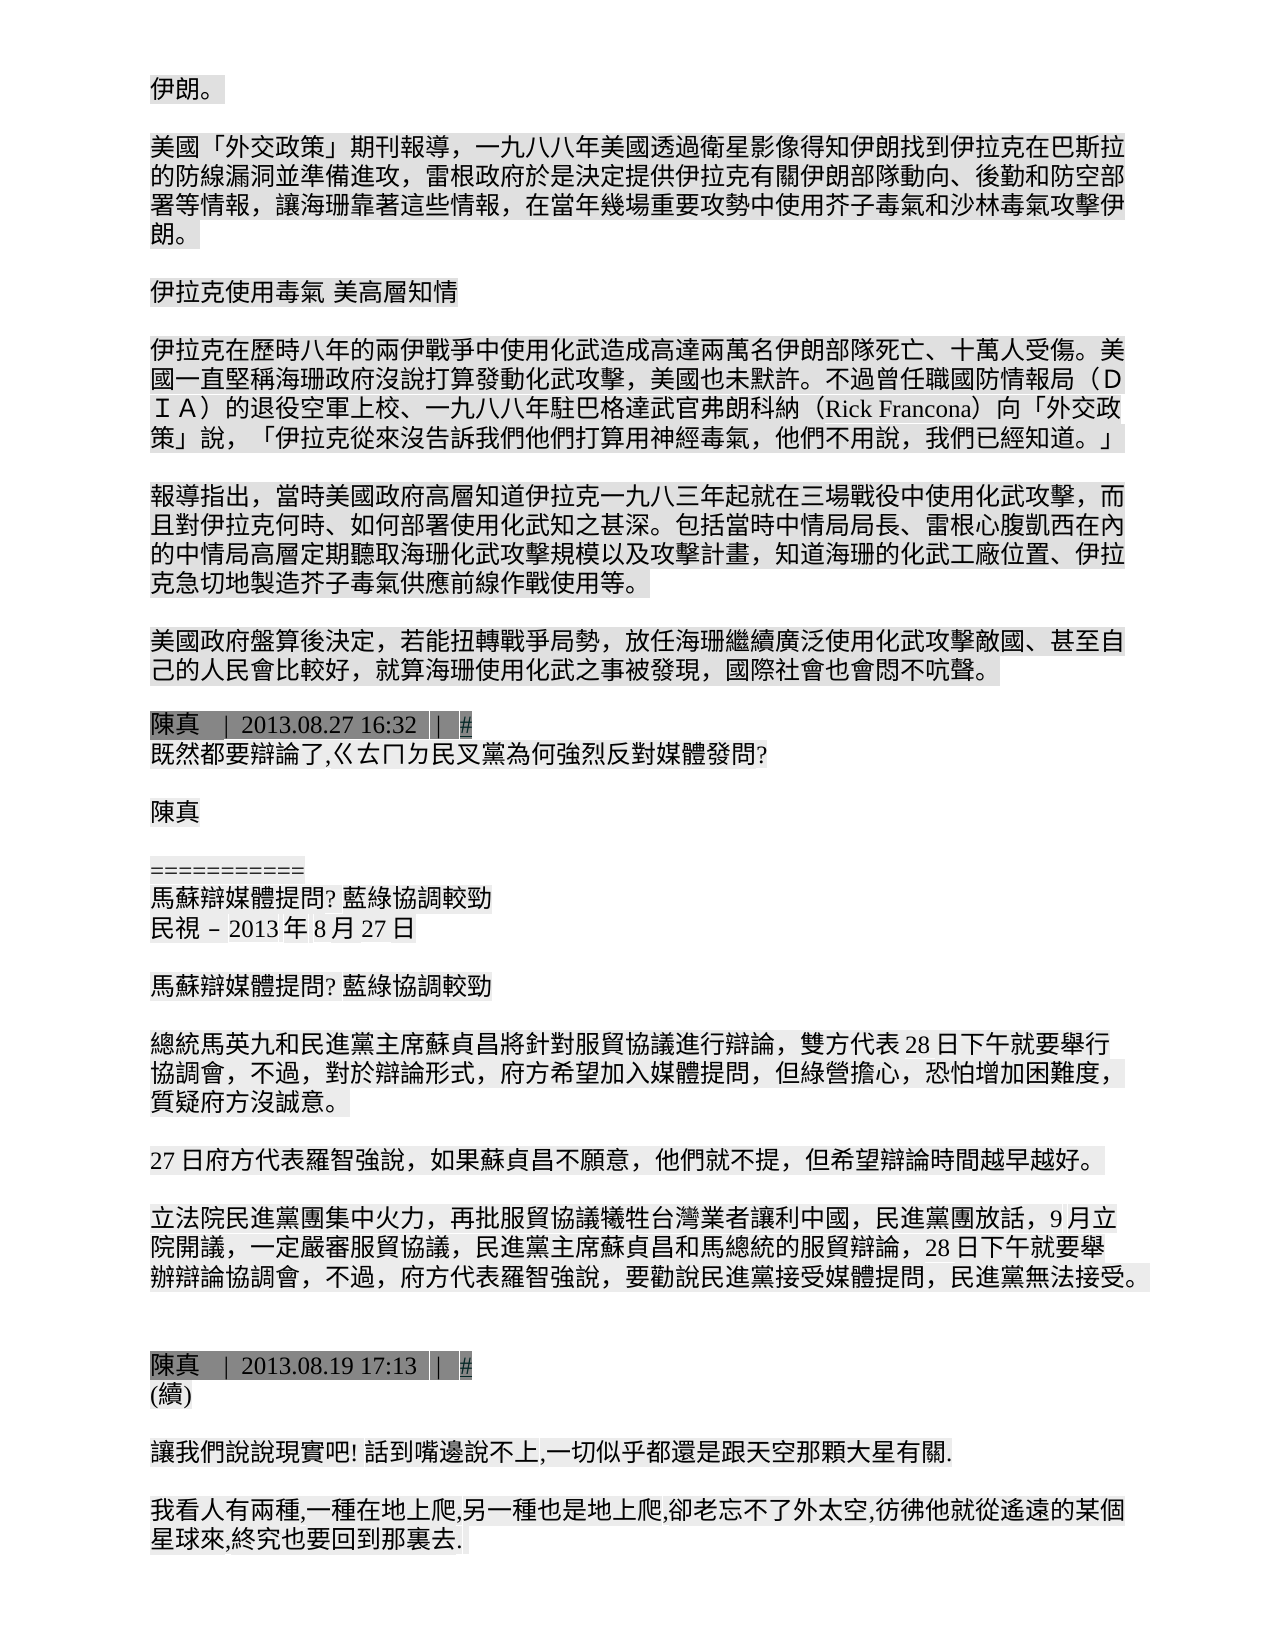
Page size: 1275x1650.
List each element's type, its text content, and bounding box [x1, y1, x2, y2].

text 伊朗。 美國「外交政策」期刊報導，一九八八年美國透過衛星影像得知伊朗找到伊拉克在巴斯拉的防線漏洞並準備進攻，雷根政府於是決定提供伊拉克有關伊朗部隊動向、後勤和防空部署等情報，讓海珊靠著這些情報，在當年幾場重要攻勢中使用芥子毒氣和沙林毒氣攻擊伊朗。 伊拉克使用毒氣 美高層知情 伊拉克在歷時八年的兩伊戰爭中使用化武造成高達兩萬名伊朗部隊死亡、十萬人受傷。美國一直堅稱海珊政府沒說打算發動化武攻擊，美國也未默許。不過曾任職國防情報局（ＤＩＡ）的退役空軍上校、一九八八年駐巴格達武官弗朗科納（Rick Francona）向「外交政策」說，「伊拉克從來沒告訴我們他們打算用神經毒氣，他們不用說，我們已經知道。」 報導指出，當時美國政府高層知道伊拉克一九八三年起就在三場戰役中使用化武攻擊，而且對伊拉克何時、如何部署使用化武知之甚深。包括當時中情局局長、雷根心腹凱西在內的中情局高層定期聽取海珊化武攻擊規模以及攻擊計畫，知道海珊的化武工廠位置、伊拉克急切地製造芥子毒氣供應前線作戰使用等。 美國政府盤算後決定，若能扭轉戰爭局勢，放任海珊繼續廣泛使用化武攻擊敵國、甚至自己的人民會比較好，就算海珊使用化武之事被發現，國際社會也會悶不吭聲。 [150, 75, 1125, 686]
text 陳真 | 2013.08.27 16:32 | # [150, 711, 1125, 740]
text (續) 讓我們說說現實吧! 話到嘴邊說不上,一切似乎都還是跟天空那顆大星有關. 我看人有兩種,一種在地上爬,另一種也是地上爬,卻老忘不了外太空,彷彿他就從遙遠的某個星球來,終究也要回到那裏去. [150, 1380, 1125, 1555]
text 既然都要辯論了,ㄍㄊㄇㄉ民叉黨為何強烈反對媒體發問? 陳真 =========== 馬蘇辯媒體提問? 藍綠協調較勁 民視 – 2013年8月27日 馬蘇辯媒體提問? 藍綠協調較勁 總統馬英九和民進黨主席蘇貞昌將針對服貿協議進行辯論，雙方代表28日下午就要舉行協調會，不過，對於辯論形式，府方希望加入媒體提問，但綠營擔心，恐怕增加困難度，質疑府方沒誠意。 27日府方代表羅智強說，如果蘇貞昌不願意，他們就不提，但希望辯論時間越早越好。 立法院民進黨團集中火力，再批服貿協議犧牲台灣業者讓利中國，民進黨團放話，9月立院開議，一定嚴審服貿協議，民進黨主席蘇貞昌和馬總統的服貿辯論，28日下午就要舉辦辯論協調會，不過，府方代表羅智強說，要勸說民進黨接受媒體提問，民進黨無法接受。 [150, 740, 1125, 1292]
text 陳真 | 2013.08.19 17:13 | # [150, 1351, 1125, 1380]
